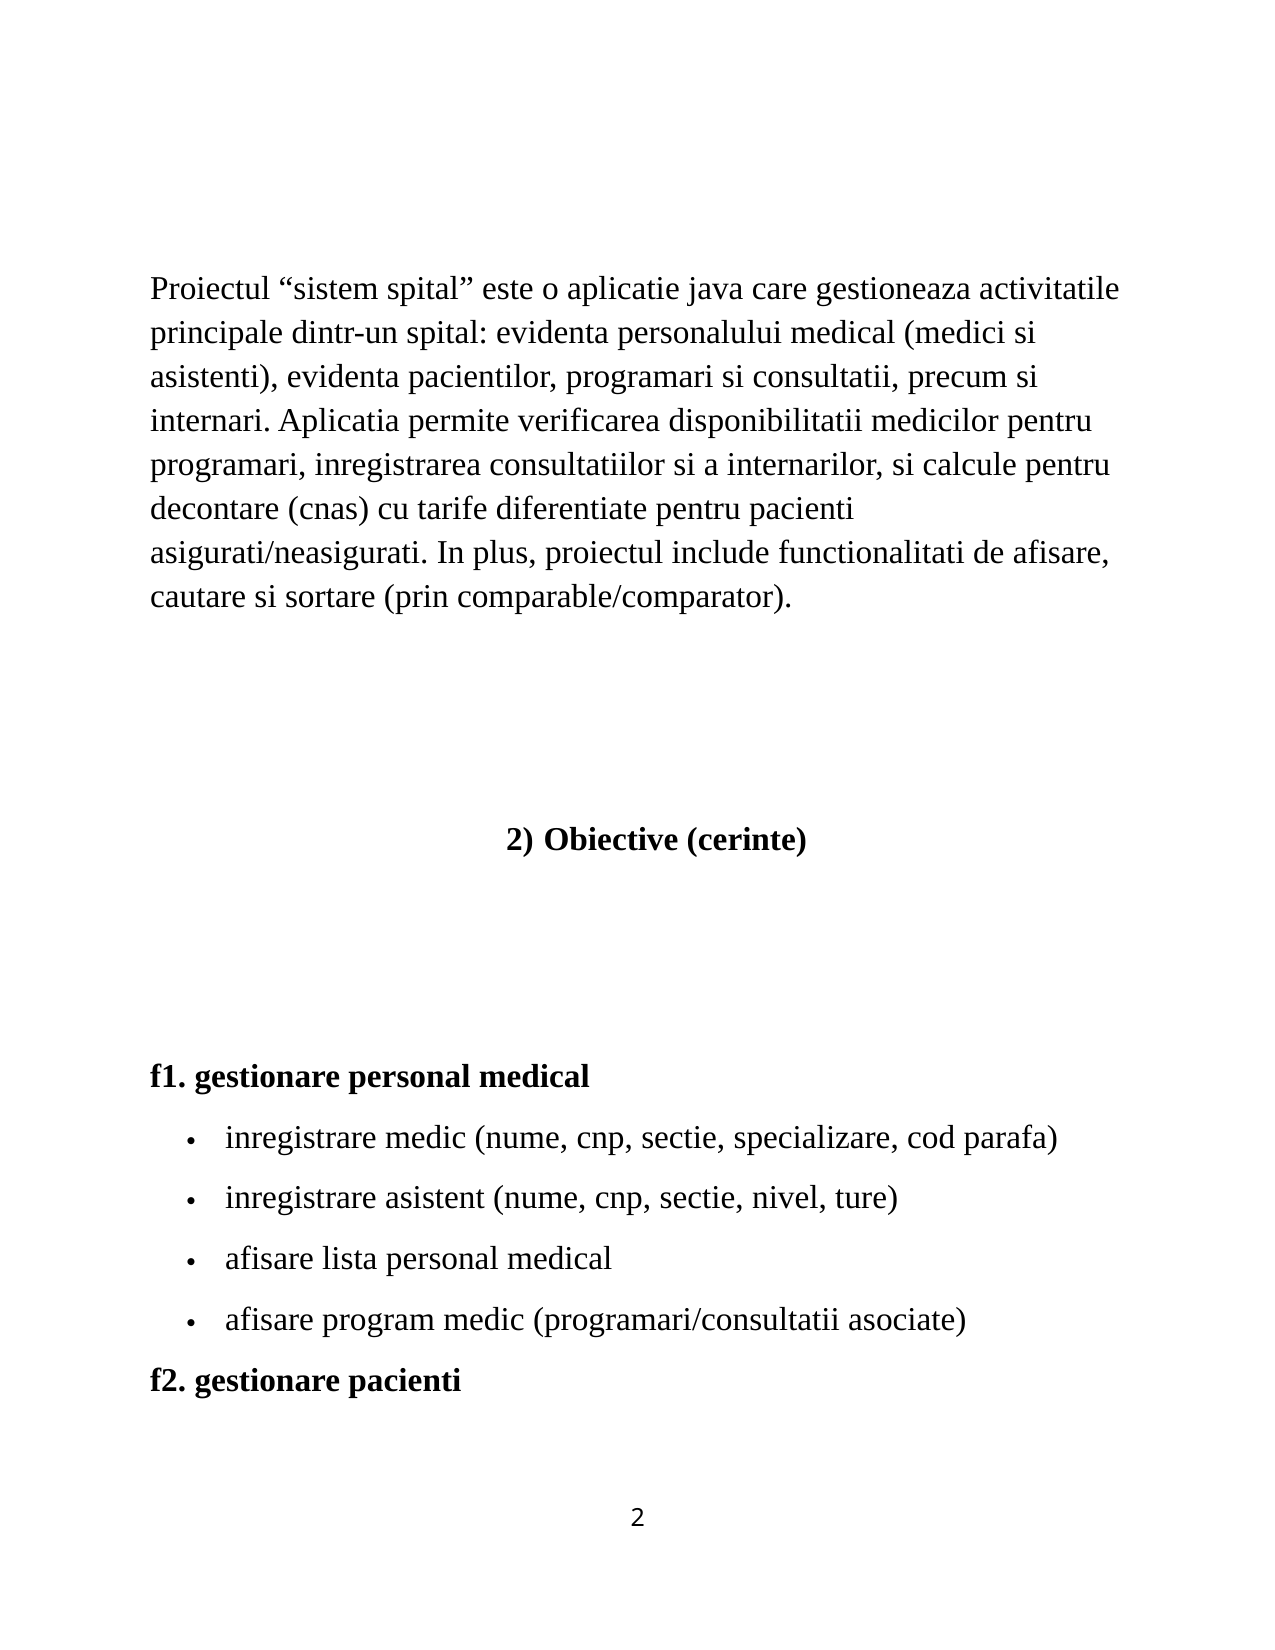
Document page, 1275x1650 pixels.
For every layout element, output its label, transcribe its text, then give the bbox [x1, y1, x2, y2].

list afisare lista personal medical [187, 1238, 1125, 1277]
list inregistrare asistent (nume, cnp, sectie, nivel, ture) [187, 1178, 1125, 1216]
text f2. gestionare pacienti [150, 1360, 1125, 1398]
text Proiectul “sistem spital” este o aplicatie java care gestioneaza activitatile principale dintr-un spital: evidenta personalului medical (medici si asistenti), evidenta pacientilor, programari si consultatii, precum si internari. Aplicatia permite verificarea disponibilitatii medicilor pentru programari, inregistrarea consultatiilor si a internarilor, si calcule pentru decontare (cnas) cu tarife diferentiate pentru pacienti asigurati/neasigurati. In plus, proiectul include functionalitati de afisare, cautare si sortare (prin comparable/comparator). [150, 268, 1125, 615]
list afisare program medic (programari/consultatii asociate) [187, 1299, 1125, 1337]
text f1. gestionare personal medical [150, 1056, 1125, 1094]
list Obiective (cerinte) [187, 819, 1125, 858]
list inregistrare medic (nume, cnp, sectie, specializare, cod parafa) [187, 1117, 1125, 1155]
